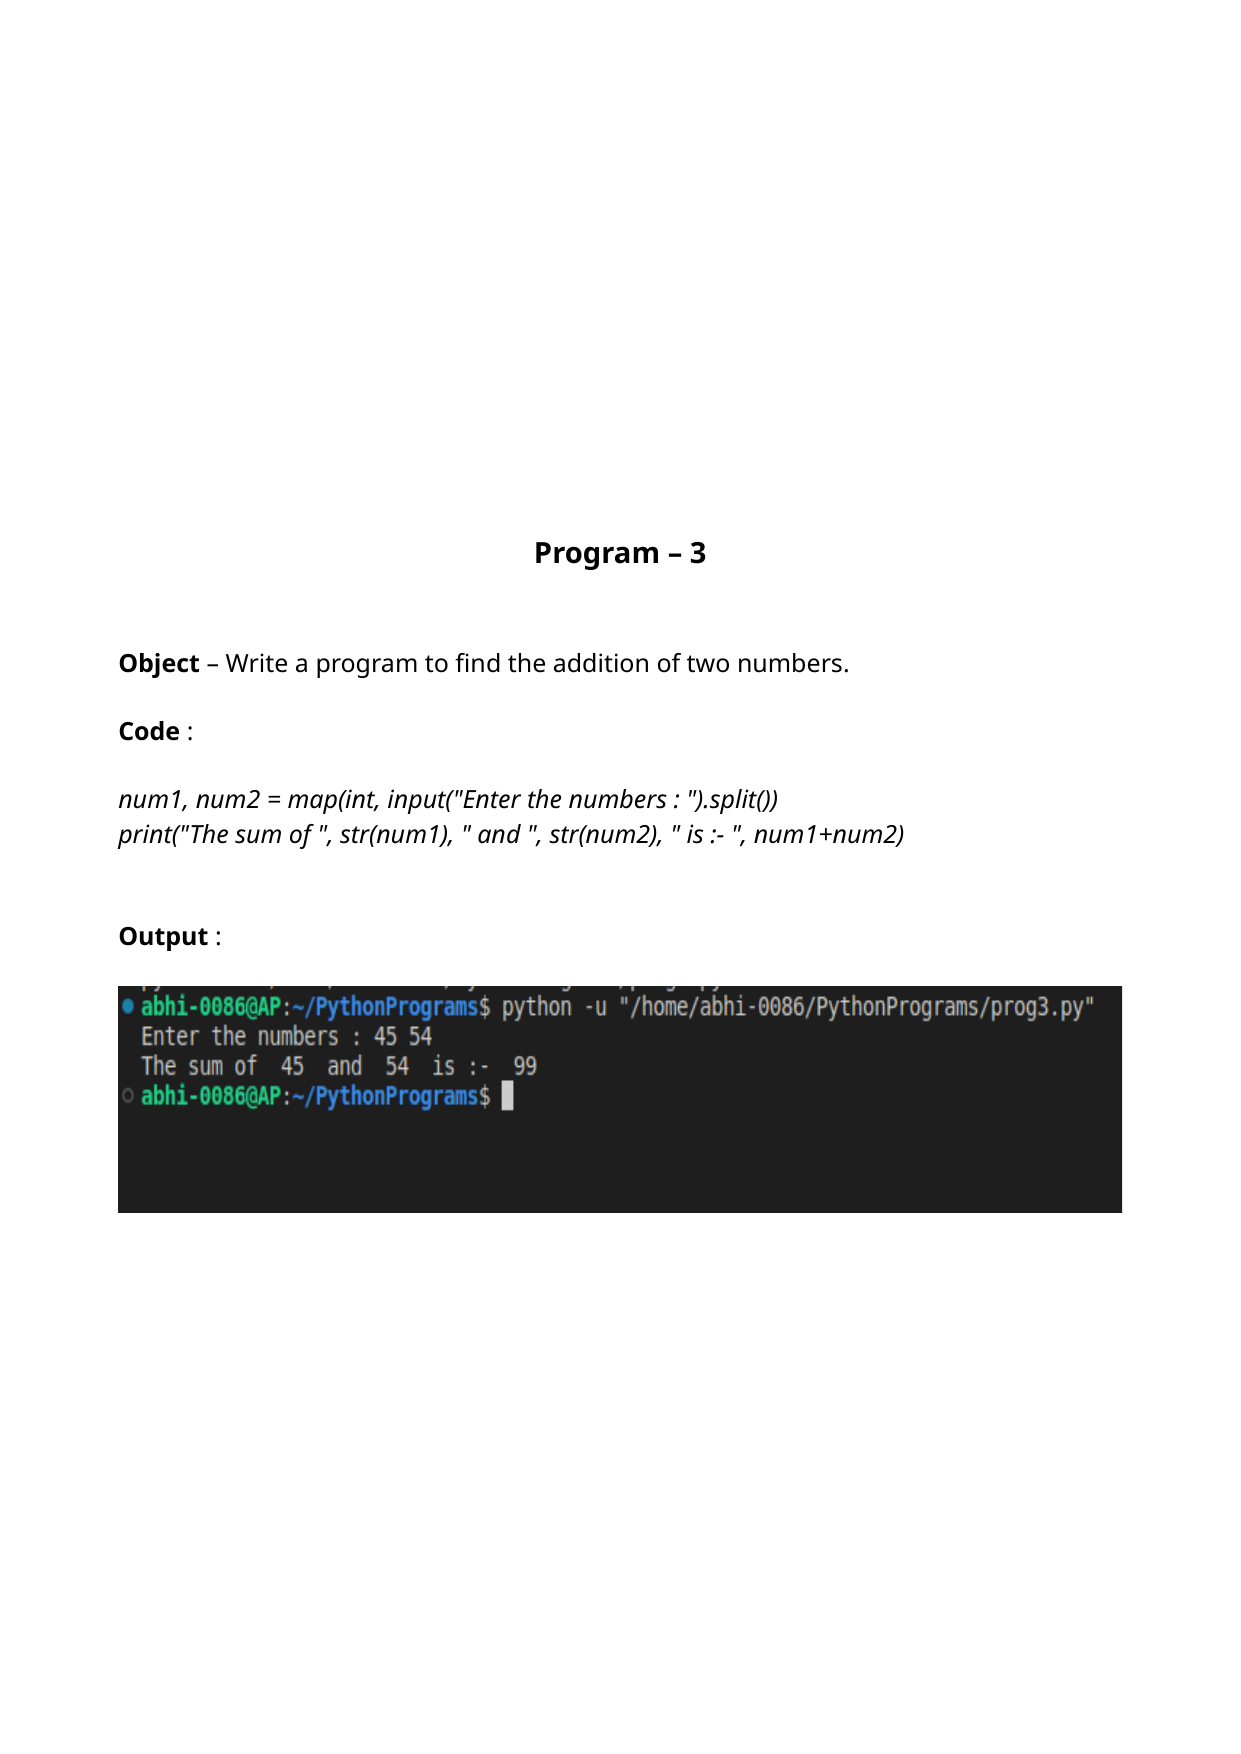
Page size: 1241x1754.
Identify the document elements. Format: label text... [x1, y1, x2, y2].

text Code : [118, 714, 1122, 748]
text Object – Write a program to find the addition of two numbers. [118, 646, 1122, 680]
picture [118, 986, 1123, 1213]
text print("The sum of ", str(num1), " and ", str(num2), " is :- ", num1+num2) [118, 816, 1122, 850]
text num1, num2 = map(int, input("Enter the numbers : ").split()) [118, 782, 1122, 816]
text Output : [118, 918, 1122, 952]
text Program – 3 [118, 532, 1122, 572]
